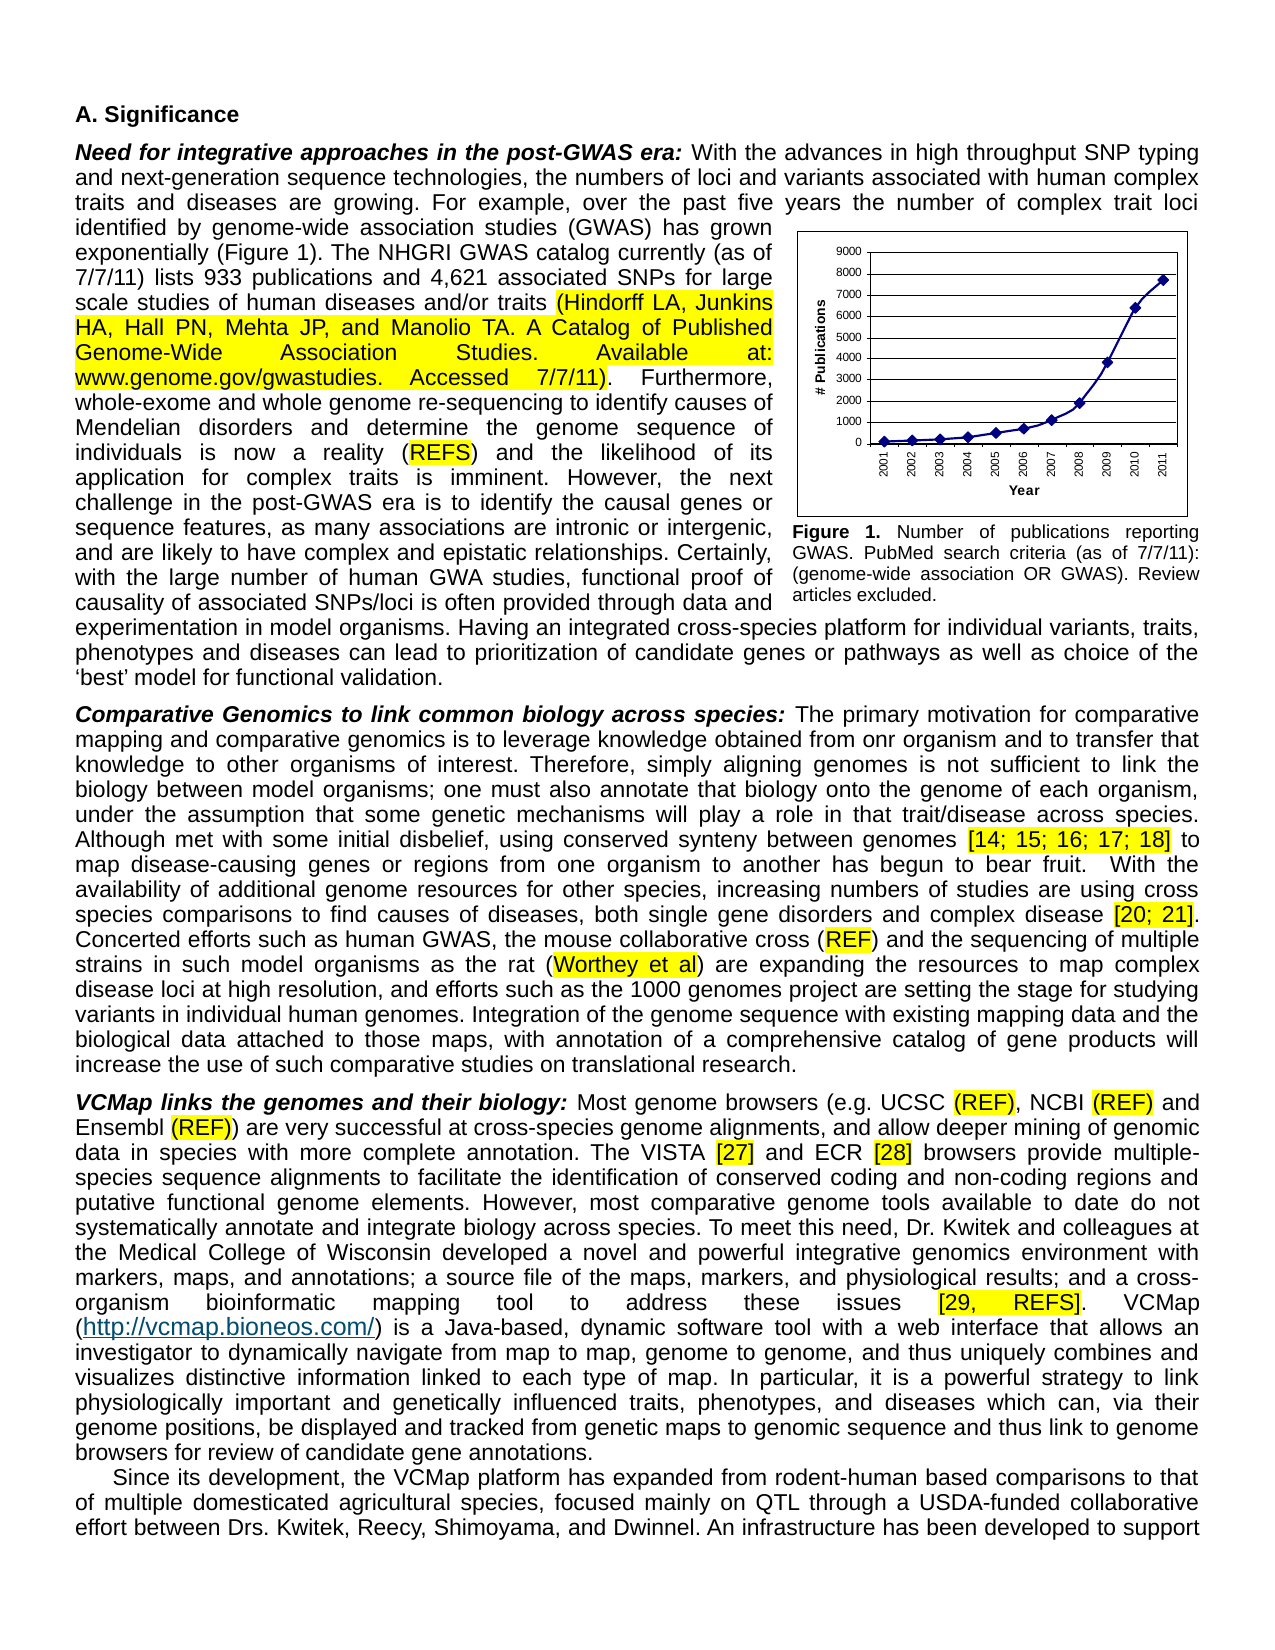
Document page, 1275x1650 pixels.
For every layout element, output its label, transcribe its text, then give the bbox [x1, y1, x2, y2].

text VCMap links the genomes and their biology: Most genome browsers (e.g. UCSC (REF), NCBI (REF) and Ensembl (REF)) are very successful at cross-species genome alignments, and allow deeper mining of genomic data in species with more complete annotation. The VISTA [27] and ECR [28] browsers provide multiple-species sequence alignments to facilitate the identification of conserved coding and non-coding regions and putative functional genome elements. However, most comparative genome tools available to date do not systematically annotate and integrate biology across species. To meet this need, Dr. Kwitek and colleagues at the Medical College of Wisconsin developed a novel and powerful integrative genomics environment with markers, maps, and annotations; a source file of the maps, markers, and physiological results; and a cross-organism bioinformatic mapping tool to address these issues [29, REFS]. VCMap (http://vcmap.bioneos.com/) is a Java-based, dynamic software tool with a web interface that allows an investigator to dynamically navigate from map to map, genome to genome, and thus uniquely combines and visualizes distinctive information linked to each type of map. In particular, it is a powerful strategy to link physiologically important and genetically influenced traits, phenotypes, and diseases which can, via their genome positions, be displayed and tracked from genetic maps to genomic sequence and thus link to genome browsers for review of candidate gene annotations. [75, 1090, 1200, 1465]
text Since its development, the VCMap platform has expanded from rodent-human based comparisons to that of multiple domesticated agricultural species, focused mainly on QTL through a USDA-funded collaborative effort between Drs. Kwitek, Reecy, Shimoyama, and Dwinnel. An infrastructure has been developed to support [75, 1465, 1200, 1540]
text Figure 1. Number of publications reporting GWAS. PubMed search criteria (as of 7/7/11): (genome-wide association OR GWAS). Review articles excluded. [792, 226, 1199, 606]
text A. Significance [75, 103, 1200, 128]
text Comparative Genomics to link common biology across species: The primary motivation for comparative mapping and comparative genomics is to leverage knowledge obtained from onr organism and to transfer that knowledge to other organisms of interest. Therefore, simply aligning genomes is not sufficient to link the biology between model organisms; one must also annotate that biology onto the genome of each organism, under the assumption that some genetic mechanisms will play a role in that trait/disease across species. Although met with some initial disbelief, using conserved synteny between genomes [14; 15; 16; 17; 18] to map disease-causing genes or regions from one organism to another has begun to bear fruit. With the availability of additional genome resources for other species, increasing numbers of studies are using cross species comparisons to find causes of diseases, both single gene disorders and complex disease [20; 21]. Concerted efforts such as human GWAS, the mouse collaborative cross (REF) and the sequencing of multiple strains in such model organisms as the rat (Worthey et al) are expanding the resources to map complex disease loci at high resolution, and efforts such as the 1000 genomes project are setting the stage for studying variants in individual human genomes. Integration of the genome sequence with existing mapping data and the biological data attached to those maps, with annotation of a comprehensive catalog of gene products will increase the use of such comparative studies on translational research. [75, 703, 1200, 1078]
text Need for integrative approaches in the post-GWAS era: With the advances in high throughput SNP typing and next-generation sequence technologies, the numbers of loci and variants associated with human complex traits and diseases are growing. For example, over the past five years the number of complex trait loci identified by genome-wide association studies (GWAS) has grown exponentially (Figure 1). The NHGRI GWAS catalog currently (as of 7/7/11) lists 933 publications and 4,621 associated SNPs for large scale studies of human diseases and/or traits (Hindorff LA, Junkins HA, Hall PN, Mehta JP, and Manolio TA. A Catalog of Published Genome-Wide Association Studies. Available at: www.genome.gov/gwastudies. Accessed 7/7/11). Furthermore, whole-exome and whole genome re-sequencing to identify causes of Mendelian disorders and determine the genome sequence of individuals is now a reality (REFS) and the likelihood of its application for complex traits is imminent. However, the next challenge in the post-GWAS era is to identify the causal genes or sequence features, as many associations are intronic or intergenic, and are likely to have complex and epistatic relationships. Certainly, with the large number of human GWA studies, functional proof of causality of associated SNPs/loci is often provided through data and experimentation in model organisms. Having an integrated cross-species platform for individual variants, traits, phenotypes and diseases can lead to prioritization of candidate genes or pathways as well as choice of the ‘best’ model for functional validation. [75, 140, 1200, 690]
